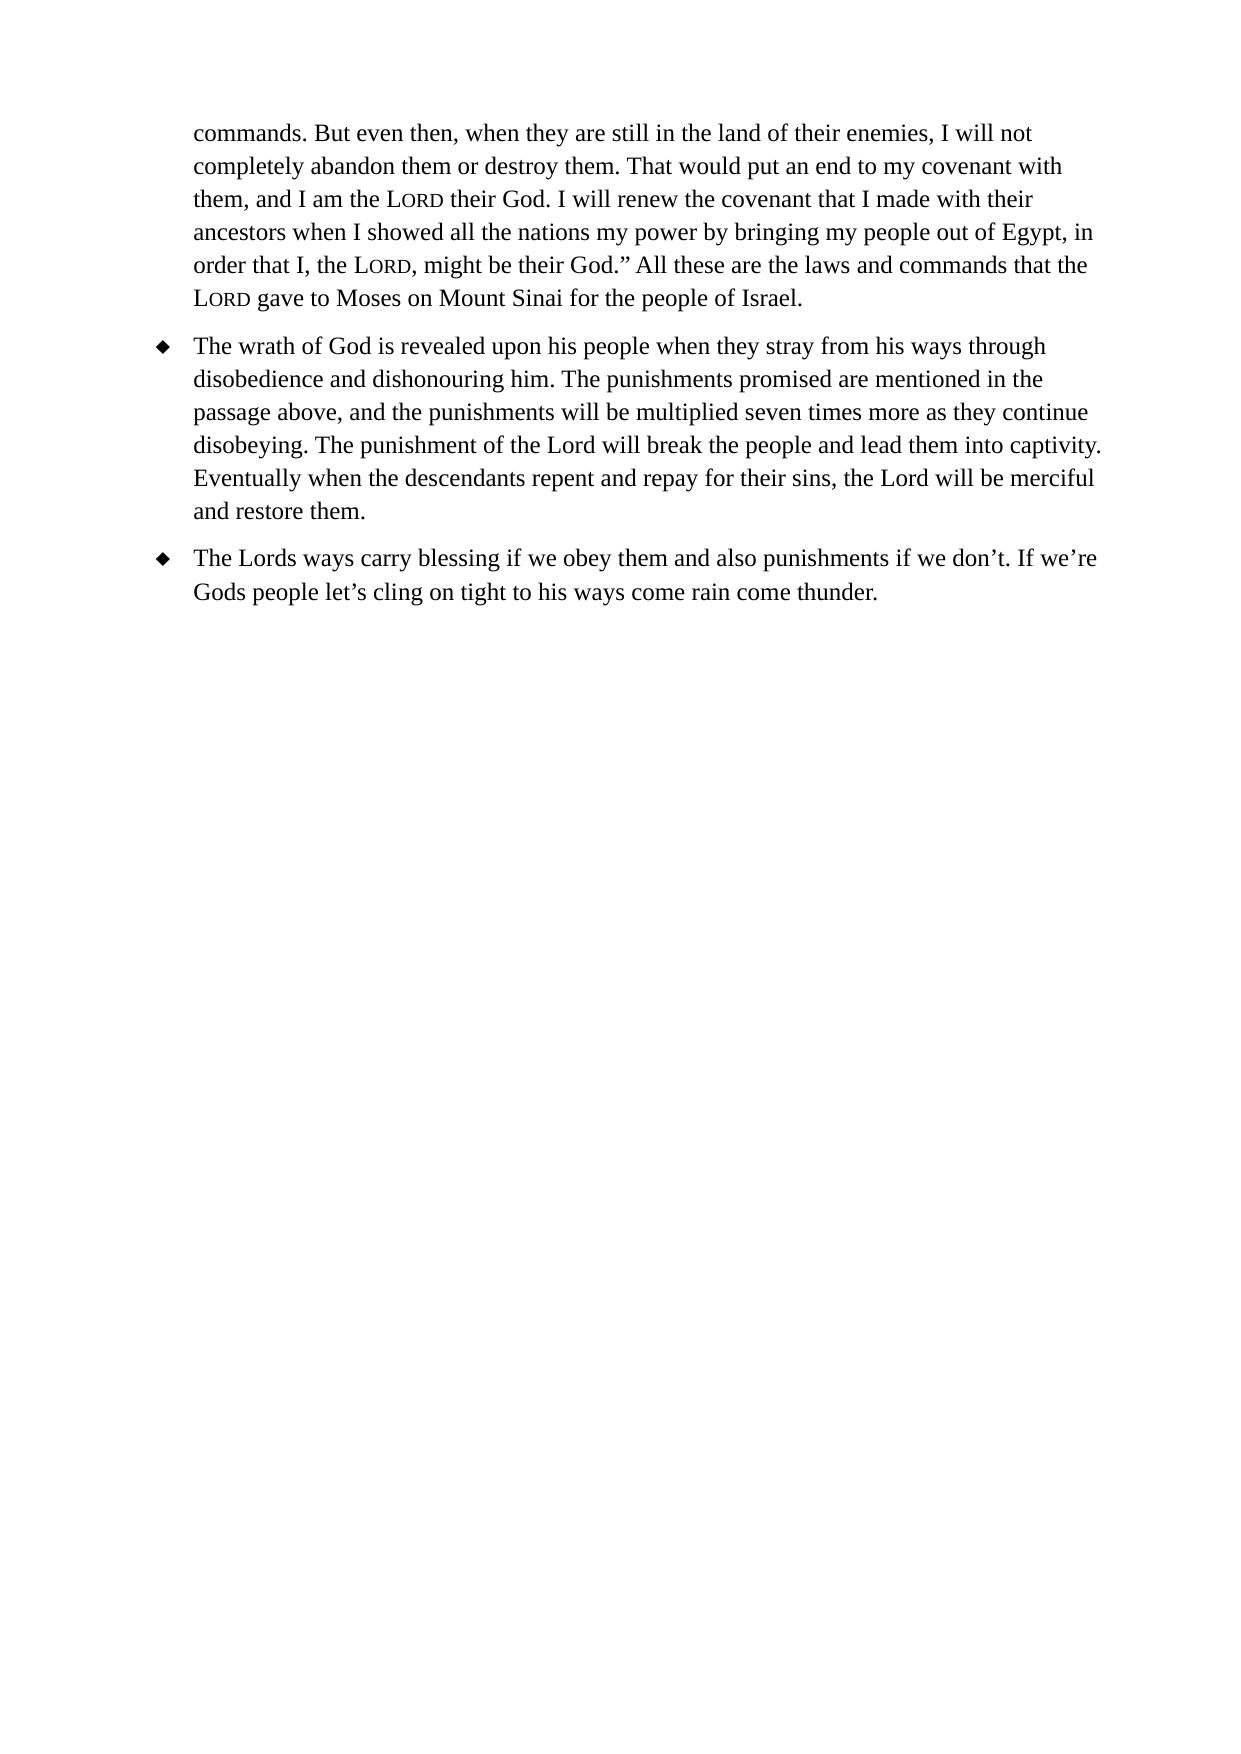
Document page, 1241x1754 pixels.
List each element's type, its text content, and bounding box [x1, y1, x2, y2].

list The Lords ways carry blessing if we obey them and also punishments if we don’t. If we’re Gods people let’s cling on tight to his ways come rain come thunder. [156, 543, 1122, 605]
list The wrath of God is revealed upon his people when they stray from his ways through disobedience and dishonouring him. The punishments promised are mentioned in the passage above, and the punishments will be multiplied seven times more as they continue disobeying. The punishment of the Lord will break the people and lead them into captivity. Eventually when the descendants repent and repay for their sins, the Lord will be merciful and restore them. [156, 331, 1122, 525]
list commands. But even then, when they are still in the land of their enemies, I will not completely abandon them or destroy them. That would put an end to my covenant with them, and I am the Lord their God. I will renew the covenant that I made with their ancestors when I showed all the nations my power by bringing my people out of Egypt, in order that I, the Lord, might be their God.” All these are the laws and commands that the Lord gave to Moses on Mount Sinai for the people of Israel. [156, 118, 1122, 312]
